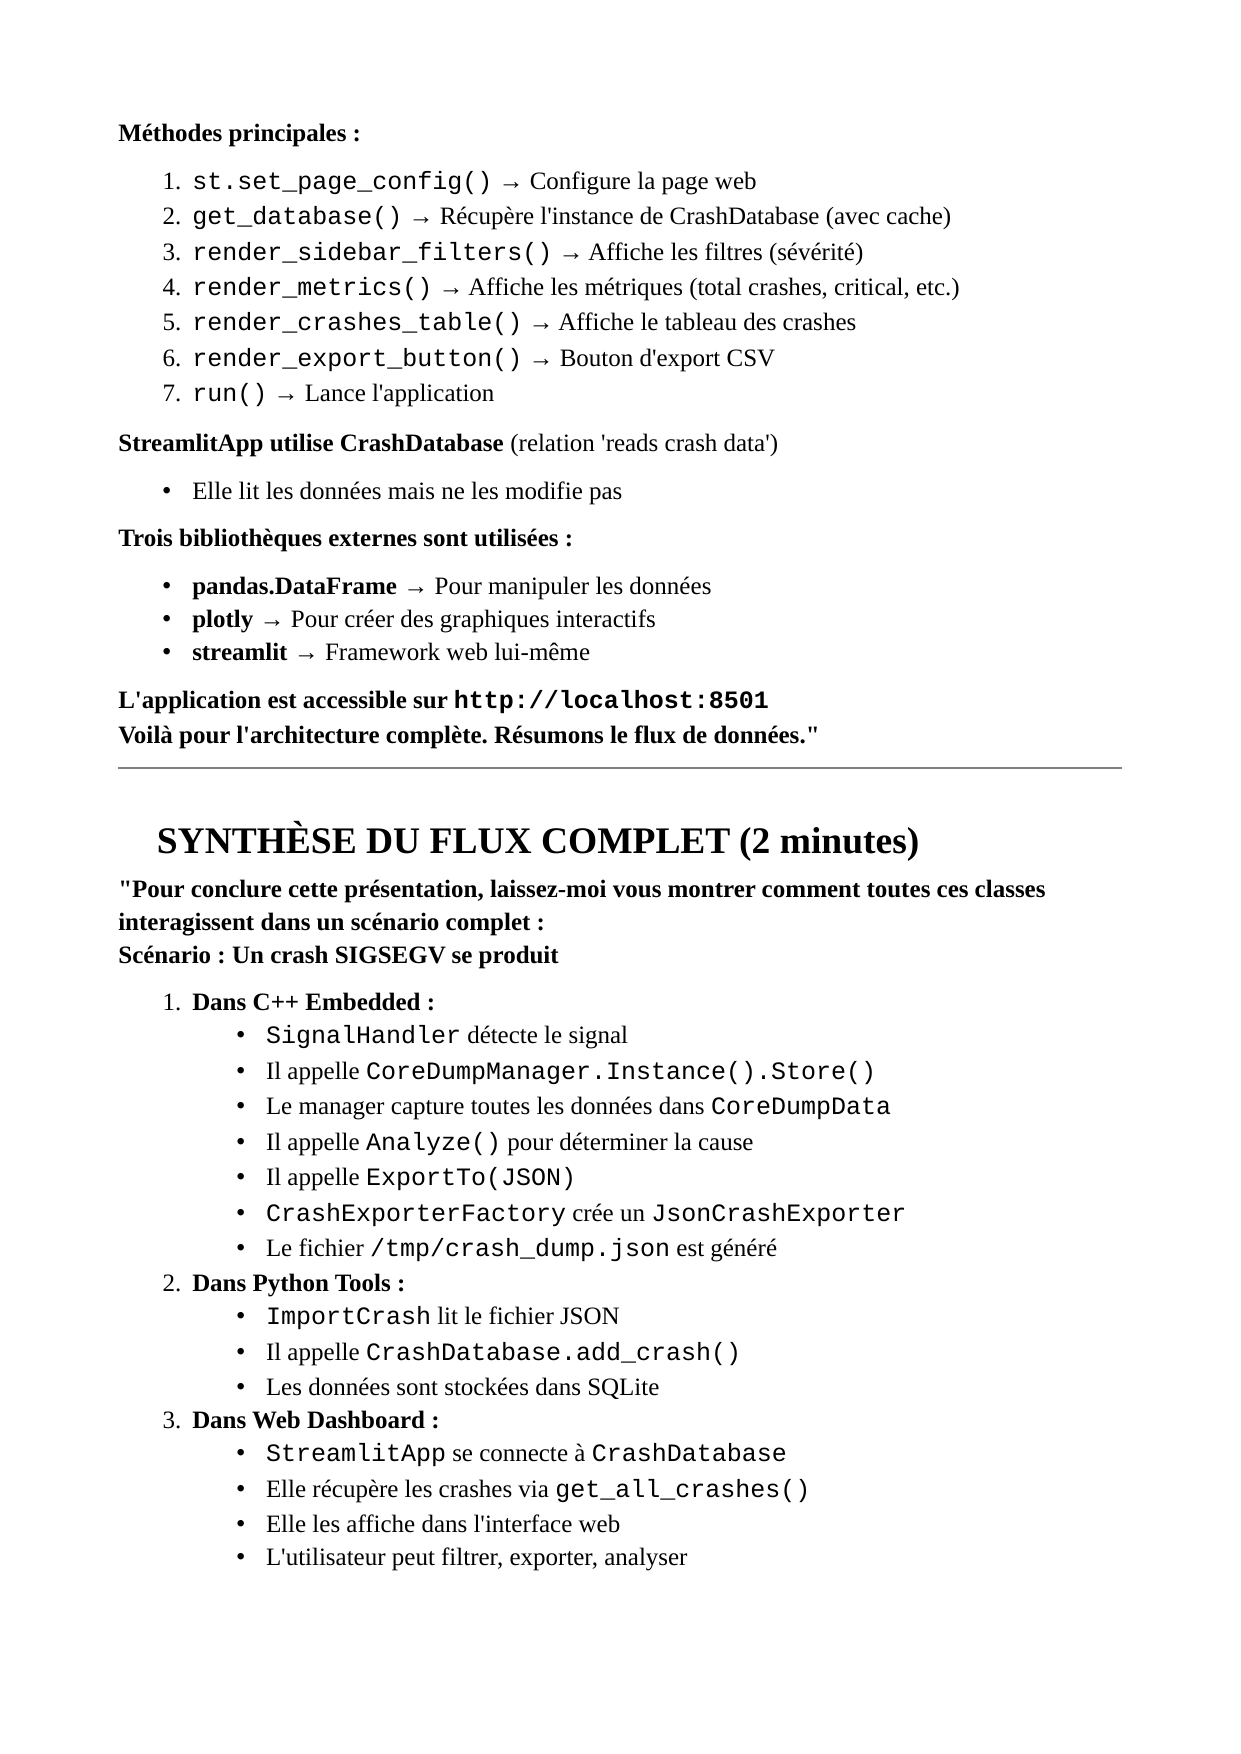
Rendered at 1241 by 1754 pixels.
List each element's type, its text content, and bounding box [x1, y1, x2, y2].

list Le manager capture toutes les données dans CoreDumpData [236, 1091, 1122, 1122]
list render_sidebar_filters() → Affiche les filtres (sévérité) [162, 237, 1122, 267]
list Il appelle CrashDatabase.add_crash() [236, 1337, 1122, 1368]
list SignalHandler détecte le signal [236, 1021, 1122, 1051]
list Le fichier /tmp/crash_dump.json est généré [236, 1233, 1122, 1264]
list CrashExporterFactory crée un JsonCrashExporter [236, 1198, 1122, 1228]
list ImportCrash lit le fichier JSON [236, 1301, 1122, 1332]
text L'application est accessible sur http://localhost:8501 [118, 685, 1122, 716]
text Voilà pour l'architecture complète. Résumons le flux de données." [118, 720, 1122, 749]
list Elle les affiche dans l'interface web [236, 1509, 1122, 1538]
list render_metrics() → Affiche les métriques (total crashes, critical, etc.) [162, 272, 1122, 303]
list Elle lit les données mais ne les modifie pas [162, 476, 1122, 504]
list Les données sont stockées dans SQLite [236, 1372, 1122, 1401]
list pandas.DataFrame → Pour manipuler les données [162, 571, 1122, 600]
list L'utilisateur peut filtrer, exporter, analyser [236, 1542, 1122, 1571]
subtitle 🔄 SYNTHÈSE DU FLUX COMPLET (2 minutes) [118, 818, 1122, 861]
text Scénario : Un crash SIGSEGV se produit [118, 940, 1122, 969]
text "Pour conclure cette présentation, laissez-moi vous montrer comment toutes ces classes interagissent dans un scénario complet : [118, 874, 1122, 936]
list st.set_page_config() → Configure la page web [162, 166, 1122, 197]
list Dans Web Dashboard : [162, 1405, 1122, 1434]
list run() → Lance l'application [162, 378, 1122, 409]
list render_crashes_table() → Affiche le tableau des crashes [162, 307, 1122, 338]
list Dans Python Tools : [162, 1268, 1122, 1297]
list render_export_button() → Bouton d'export CSV [162, 343, 1122, 374]
list get_database() → Récupère l'instance de CrashDatabase (avec cache) [162, 201, 1122, 232]
list streamlit → Framework web lui-même [162, 637, 1122, 666]
list Elle récupère les crashes via get_all_crashes() [236, 1474, 1122, 1504]
list plotly → Pour créer des graphiques interactifs [162, 604, 1122, 633]
text StreamlitApp utilise CrashDatabase (relation 'reads crash data') [118, 428, 1122, 457]
list Dans C++ Embedded : [162, 987, 1122, 1016]
list StreamlitApp se connecte à CrashDatabase [236, 1438, 1122, 1469]
list Il appelle Analyze() pour déterminer la cause [236, 1127, 1122, 1158]
text Méthodes principales : [118, 118, 1122, 147]
list Il appelle CoreDumpManager.Instance().Store() [236, 1056, 1122, 1087]
text Trois bibliothèques externes sont utilisées : [118, 523, 1122, 552]
list Il appelle ExportTo(JSON) [236, 1162, 1122, 1193]
